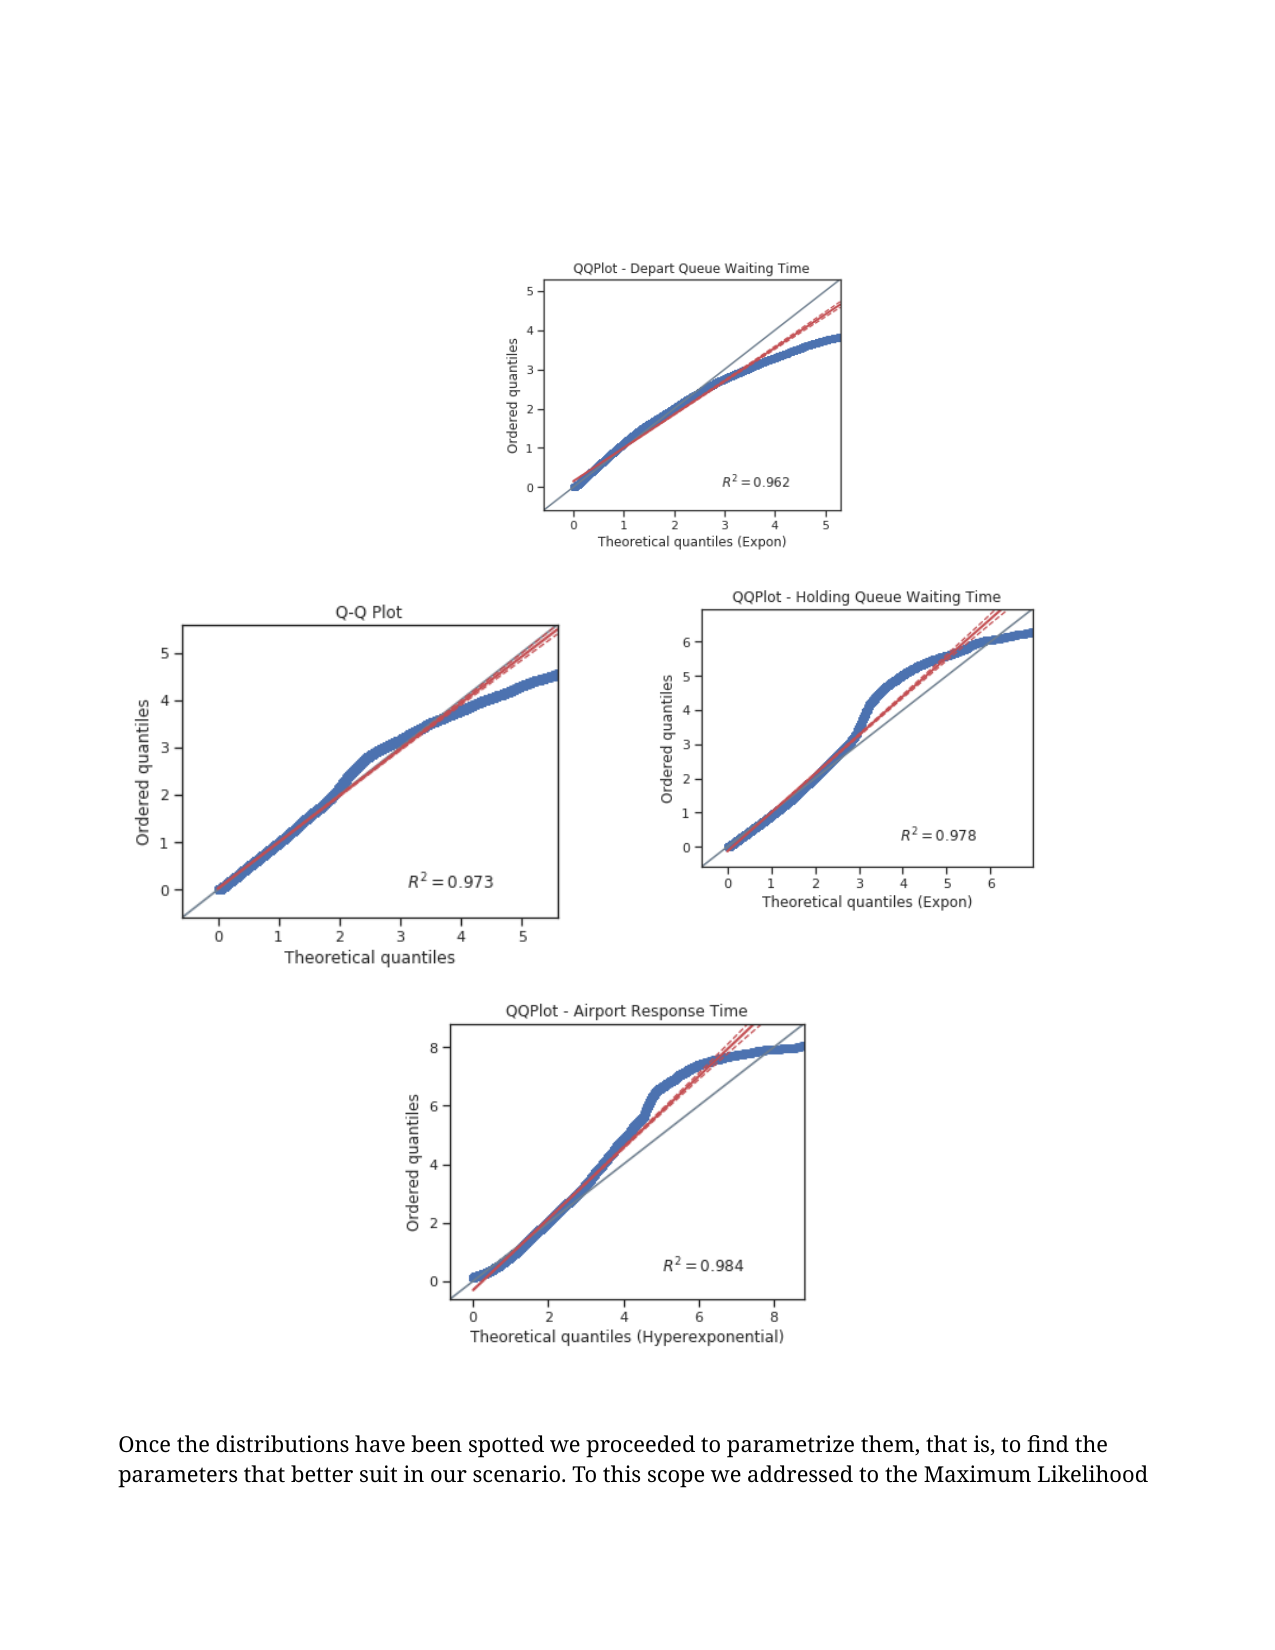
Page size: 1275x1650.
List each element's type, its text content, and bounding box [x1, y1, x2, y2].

picture [398, 995, 812, 1355]
picture [127, 594, 566, 977]
picture [500, 255, 847, 557]
text Once the distributions have been spotted we proceeded to parametrize them, that is, to find the parameters that better suit in our scenario. To this scope we addressed to the Maximum Likelihood [118, 1429, 1157, 1488]
picture [653, 582, 1040, 919]
